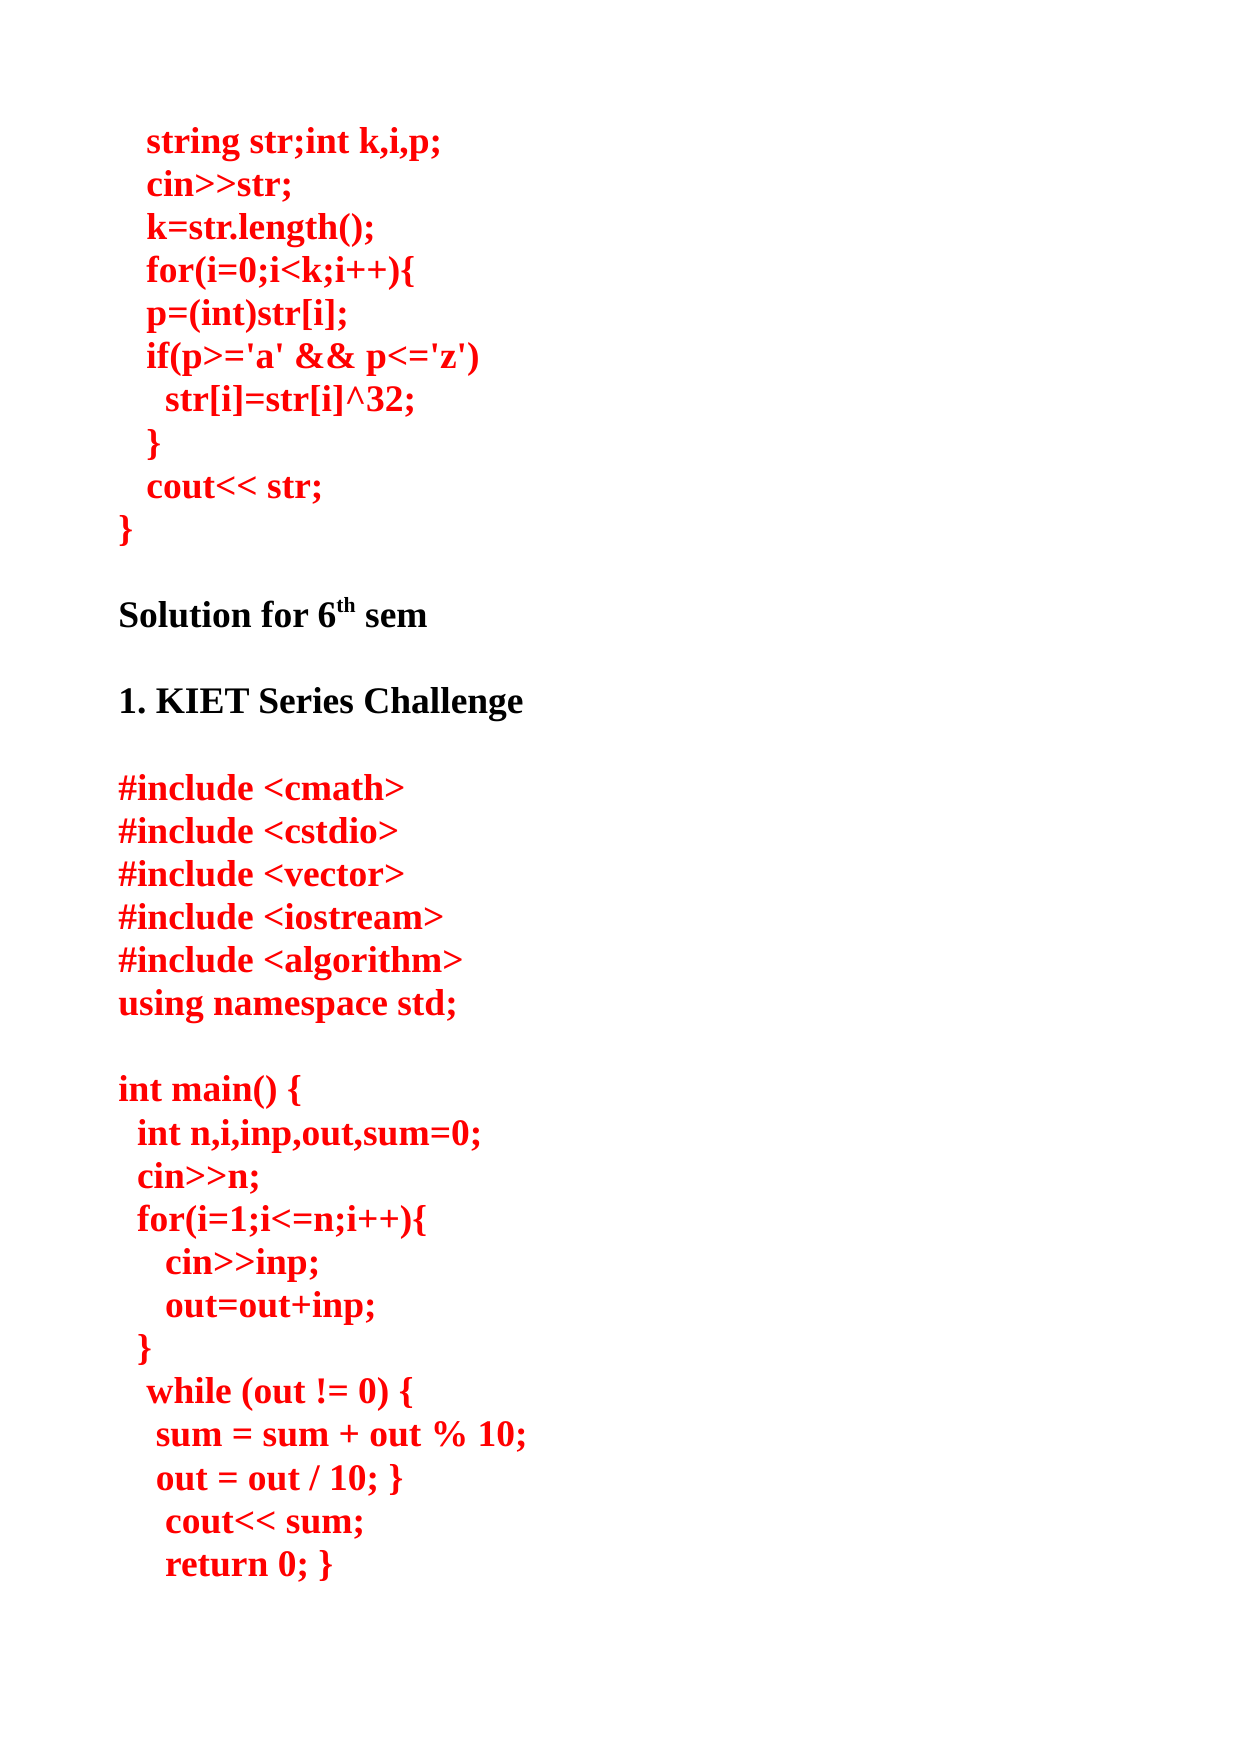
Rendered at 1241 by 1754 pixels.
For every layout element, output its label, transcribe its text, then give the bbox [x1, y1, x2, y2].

text for(i=1;i<=n;i++){ [118, 1196, 1122, 1239]
text out = out / 10; } [118, 1455, 1122, 1498]
text } [118, 1326, 1122, 1369]
text p=(int)str[i]; [118, 291, 1122, 334]
text using namespace std; [118, 981, 1122, 1024]
text #include <cmath> [118, 765, 1122, 808]
text cout<< str; [118, 463, 1122, 506]
text } [118, 420, 1122, 463]
text str[i]=str[i]^32; [118, 377, 1122, 420]
text cin>>str; [118, 161, 1122, 204]
text int main() { [118, 1067, 1122, 1110]
text #include <algorithm> [118, 937, 1122, 981]
text Solution for 6th sem [118, 592, 1122, 636]
text cout<< sum; [118, 1498, 1122, 1541]
text 1. KIET Series Challenge [118, 679, 1122, 722]
text #include <vector> [118, 851, 1122, 894]
text #include <cstdio> [118, 808, 1122, 851]
text #include <iostream> [118, 894, 1122, 937]
text sum = sum + out % 10; [118, 1412, 1122, 1455]
text } [118, 506, 1122, 549]
text if(p>='a' && p<='z') [118, 334, 1122, 377]
text int n,i,inp,out,sum=0; [118, 1110, 1122, 1153]
text cin>>n; [118, 1153, 1122, 1196]
text k=str.length(); [118, 204, 1122, 247]
text string str;int k,i,p; [118, 118, 1122, 161]
text while (out != 0) { [118, 1369, 1122, 1412]
text cin>>inp; [118, 1239, 1122, 1282]
text for(i=0;i<k;i++){ [118, 247, 1122, 291]
text out=out+inp; [118, 1282, 1122, 1326]
text return 0; } [118, 1541, 1122, 1584]
